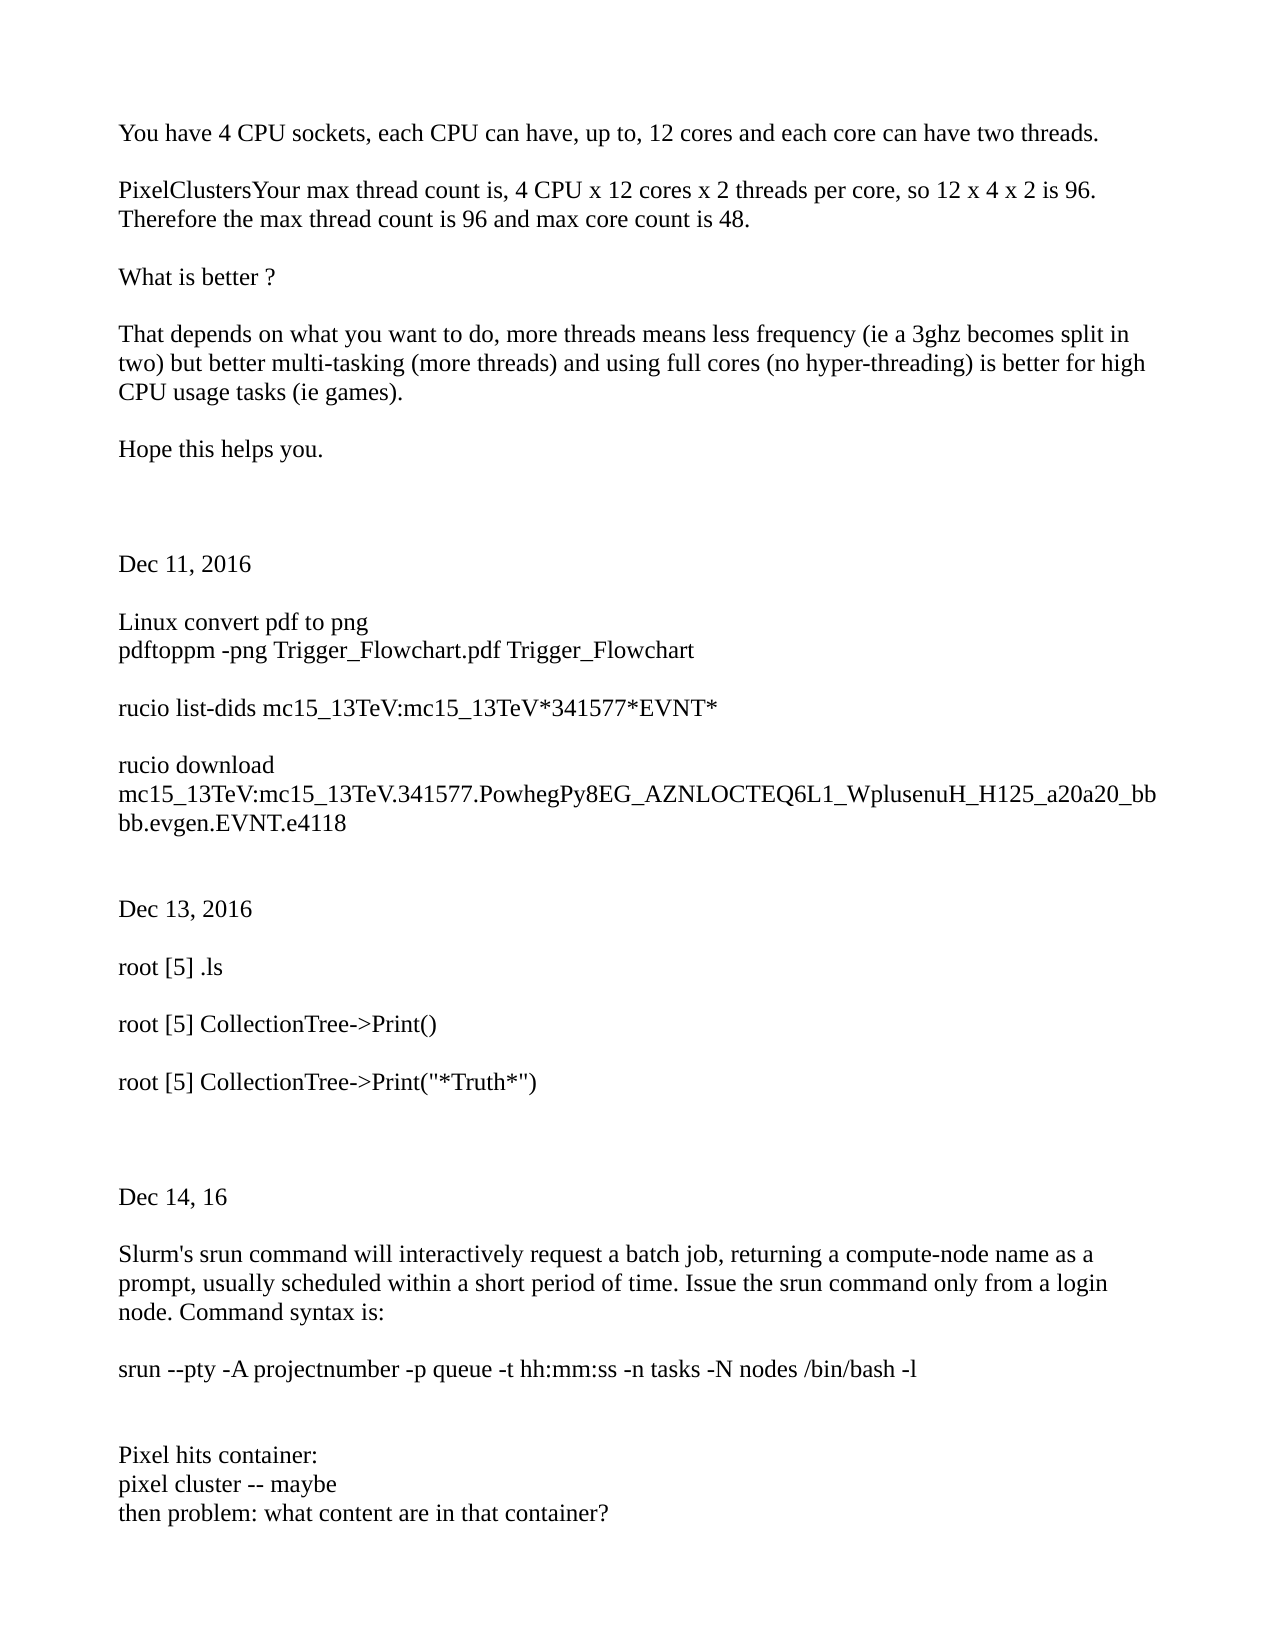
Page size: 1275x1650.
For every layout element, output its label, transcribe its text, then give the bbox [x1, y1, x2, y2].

text Dec 13, 2016 [118, 894, 1157, 923]
text PixelClustersYour max thread count is, 4 CPU x 12 cores x 2 threads per core, so 12 x 4 x 2 is 96. Therefore the max thread count is 96 and max core count is 48. [118, 176, 1157, 233]
text What is better ? [118, 262, 1157, 291]
text Dec 14, 16 [118, 1182, 1157, 1211]
text Linux convert pdf to png [118, 607, 1157, 636]
text Pixel hits container: [118, 1441, 1157, 1469]
text That depends on what you want to do, more threads means less frequency (ie a 3ghz becomes split in two) but better multi-tasking (more threads) and using full cores (no hyper-threading) is better for high CPU usage tasks (ie games). [118, 319, 1157, 406]
text root [5] CollectionTree->Print() [118, 1009, 1157, 1038]
text pixel cluster -- maybe [118, 1469, 1157, 1498]
text You have 4 CPU sockets, each CPU can have, up to, 12 cores and each core can have two threads. [118, 118, 1157, 147]
text rucio list-dids mc15_13TeV:mc15_13TeV*341577*EVNT* [118, 693, 1157, 722]
text root [5] .ls [118, 952, 1157, 981]
text Slurm's srun command will interactively request a batch job, returning a compute-node name as a prompt, usually scheduled within a short period of time. Issue the srun command only from a login node. Command syntax is: [118, 1239, 1157, 1326]
text Dec 11, 2016 [118, 549, 1157, 578]
text root [5] CollectionTree->Print("*Truth*") [118, 1067, 1157, 1096]
text then problem: what content are in that container? [118, 1498, 1157, 1527]
text Hope this helps you. [118, 434, 1157, 463]
text pdftoppm -png Trigger_Flowchart.pdf Trigger_Flowchart [118, 636, 1157, 664]
text srun --pty -A projectnumber -p queue -t hh:mm:ss -n tasks -N nodes /bin/bash -l [118, 1354, 1157, 1383]
text rucio download mc15_13TeV:mc15_13TeV.341577.PowhegPy8EG_AZNLOCTEQ6L1_WplusenuH_H125_a20a20_bbbb.evgen.EVNT.e4118 [118, 751, 1157, 837]
